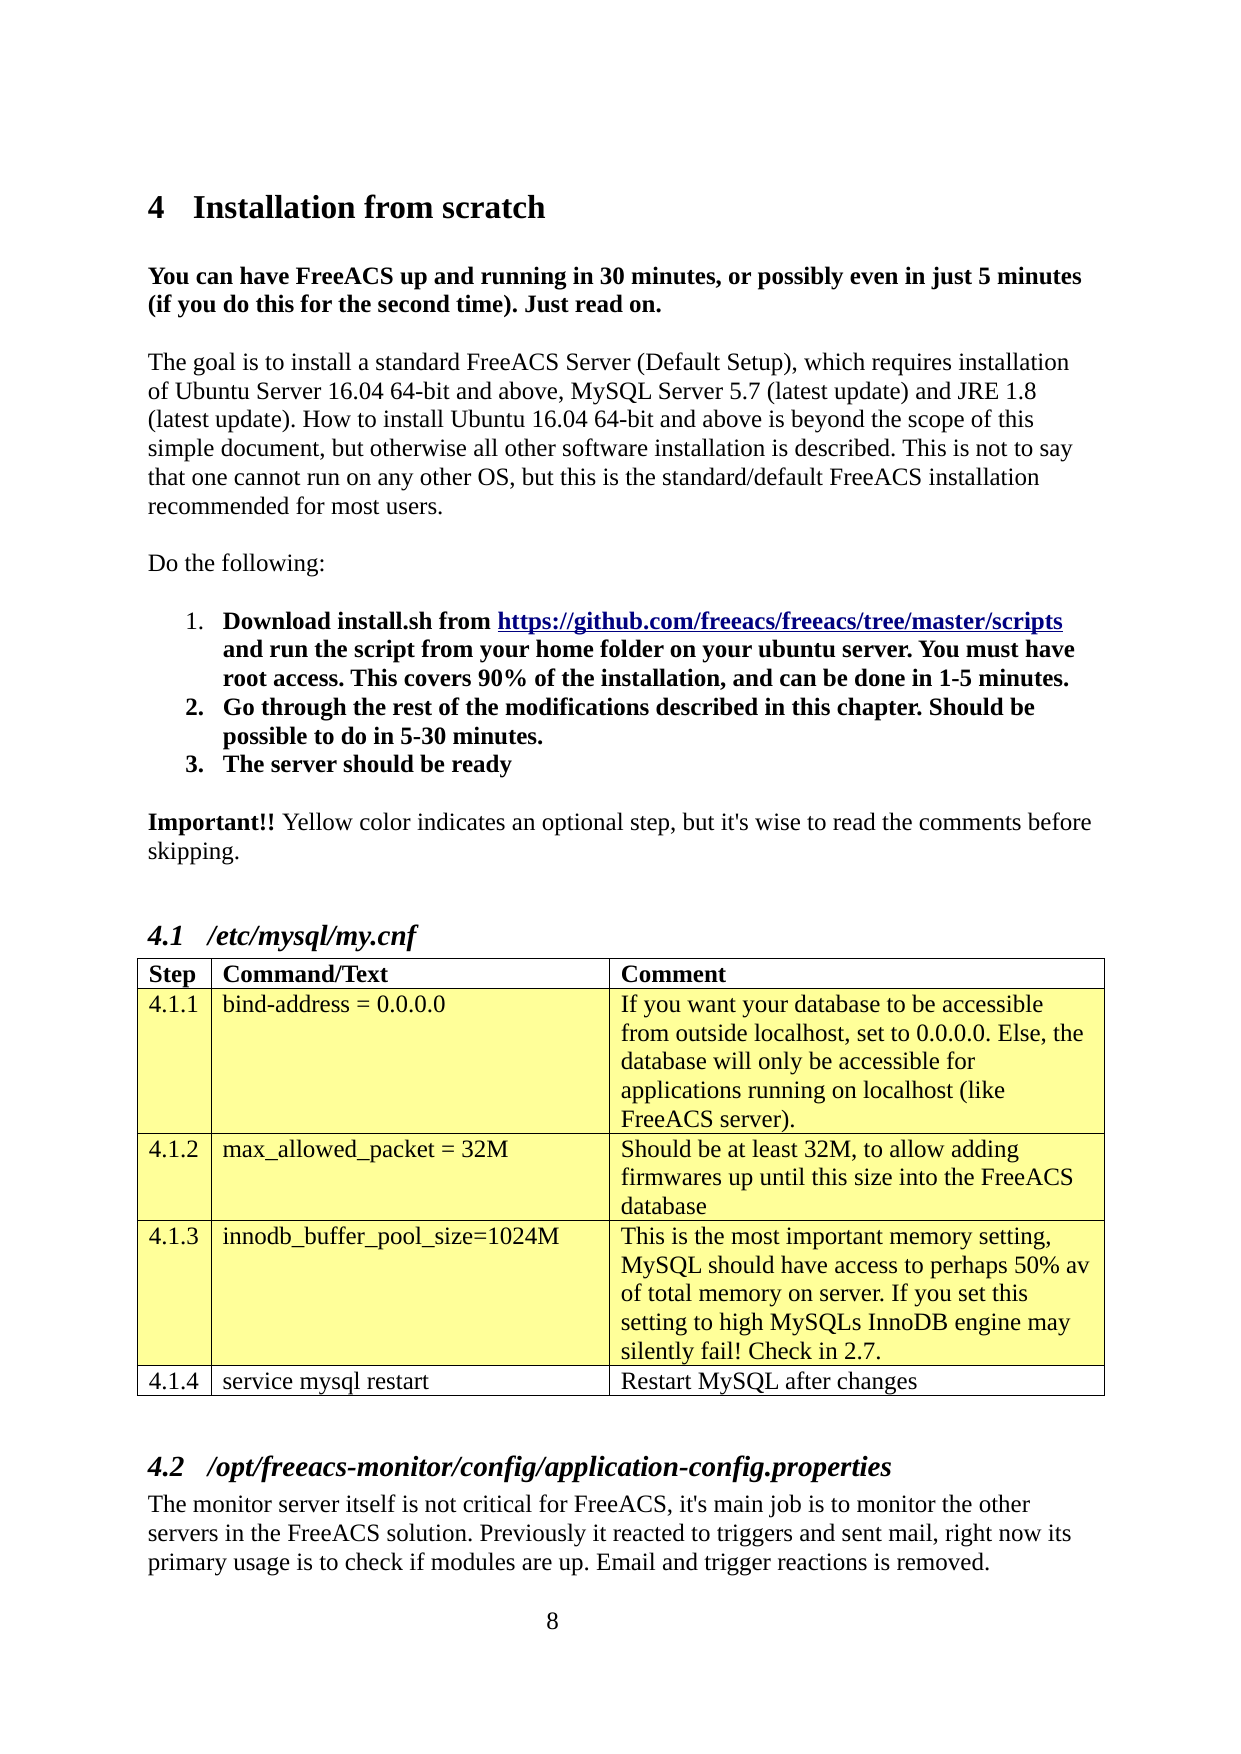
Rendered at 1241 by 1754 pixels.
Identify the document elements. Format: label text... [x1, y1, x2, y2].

subtitle Installation from scratch [148, 187, 1092, 226]
table_header Comment [610, 959, 1104, 988]
table_cell max_allowed_packet = 32M [212, 1134, 609, 1220]
list The server should be ready [185, 749, 1092, 778]
text The monitor server itself is not critical for FreeACS, it's main job is to monitor the other servers in the FreeACS solution. Previously it reacted to triggers and sent mail, right now its primary usage is to check if modules are up. Email and trigger reactions is removed. [148, 1489, 1092, 1575]
table_cell 4.1.3 [138, 1221, 211, 1365]
list Download install.sh from https://github.com/freeacs/freeacs/tree/master/scripts and run the script from your home folder on your ubuntu server. You must have root access. This covers 90% of the installation, and can be done in 1-5 minutes. [185, 606, 1092, 692]
table_cell service mysql restart [212, 1366, 609, 1394]
table_cell 4.1.2 [138, 1134, 211, 1220]
text The goal is to install a standard FreeACS Server (Default Setup), which requires installation of Ubuntu Server 16.04 64-bit and above, MySQL Server 5.7 (latest update) and JRE 1.8 (latest update). How to install Ubuntu 16.04 64-bit and above is beyond the scope of this simple document, but otherwise all other software installation is described. This is not to say that one cannot run on any other OS, but this is the standard/default FreeACS installation recommended for most users. [148, 347, 1092, 519]
table_cell If you want your database to be accessible from outside localhost, set to 0.0.0.0. Else, the database will only be accessible for applications running on localhost (like FreeACS server). [610, 989, 1104, 1133]
list Go through the rest of the modifications described in this chapter. Should be possible to do in 5-30 minutes. [185, 692, 1092, 749]
subtitle /opt/freeacs-monitor/config/application-config.properties [148, 1449, 1092, 1483]
table_cell innodb_buffer_pool_size=1024M [212, 1221, 609, 1365]
table_cell Restart MySQL after changes [610, 1366, 1104, 1394]
table_cell 4.1.1 [138, 989, 211, 1133]
text Important!! Yellow color indicates an optional step, but it's wise to read the comments before skipping. [148, 807, 1092, 864]
table_header Step [138, 959, 211, 988]
table_cell Should be at least 32M, to allow adding firmwares up until this size into the FreeACS database [610, 1134, 1104, 1220]
subtitle /etc/mysql/my.cnf [148, 918, 1092, 952]
text You can have FreeACS up and running in 30 minutes, or possibly even in just 5 minutes (if you do this for the second time). Just read on. [148, 261, 1092, 318]
text Do the following: [148, 548, 1092, 577]
table_cell bind-address = 0.0.0.0 [212, 989, 609, 1133]
table_cell This is the most important memory setting, MySQL should have access to perhaps 50% av of total memory on server. If you set this setting to high MySQLs InnoDB engine may silently fail! Check in 2.7. [610, 1221, 1104, 1365]
table_header Command/Text [212, 959, 609, 988]
table_cell 4.1.4 [138, 1366, 211, 1394]
